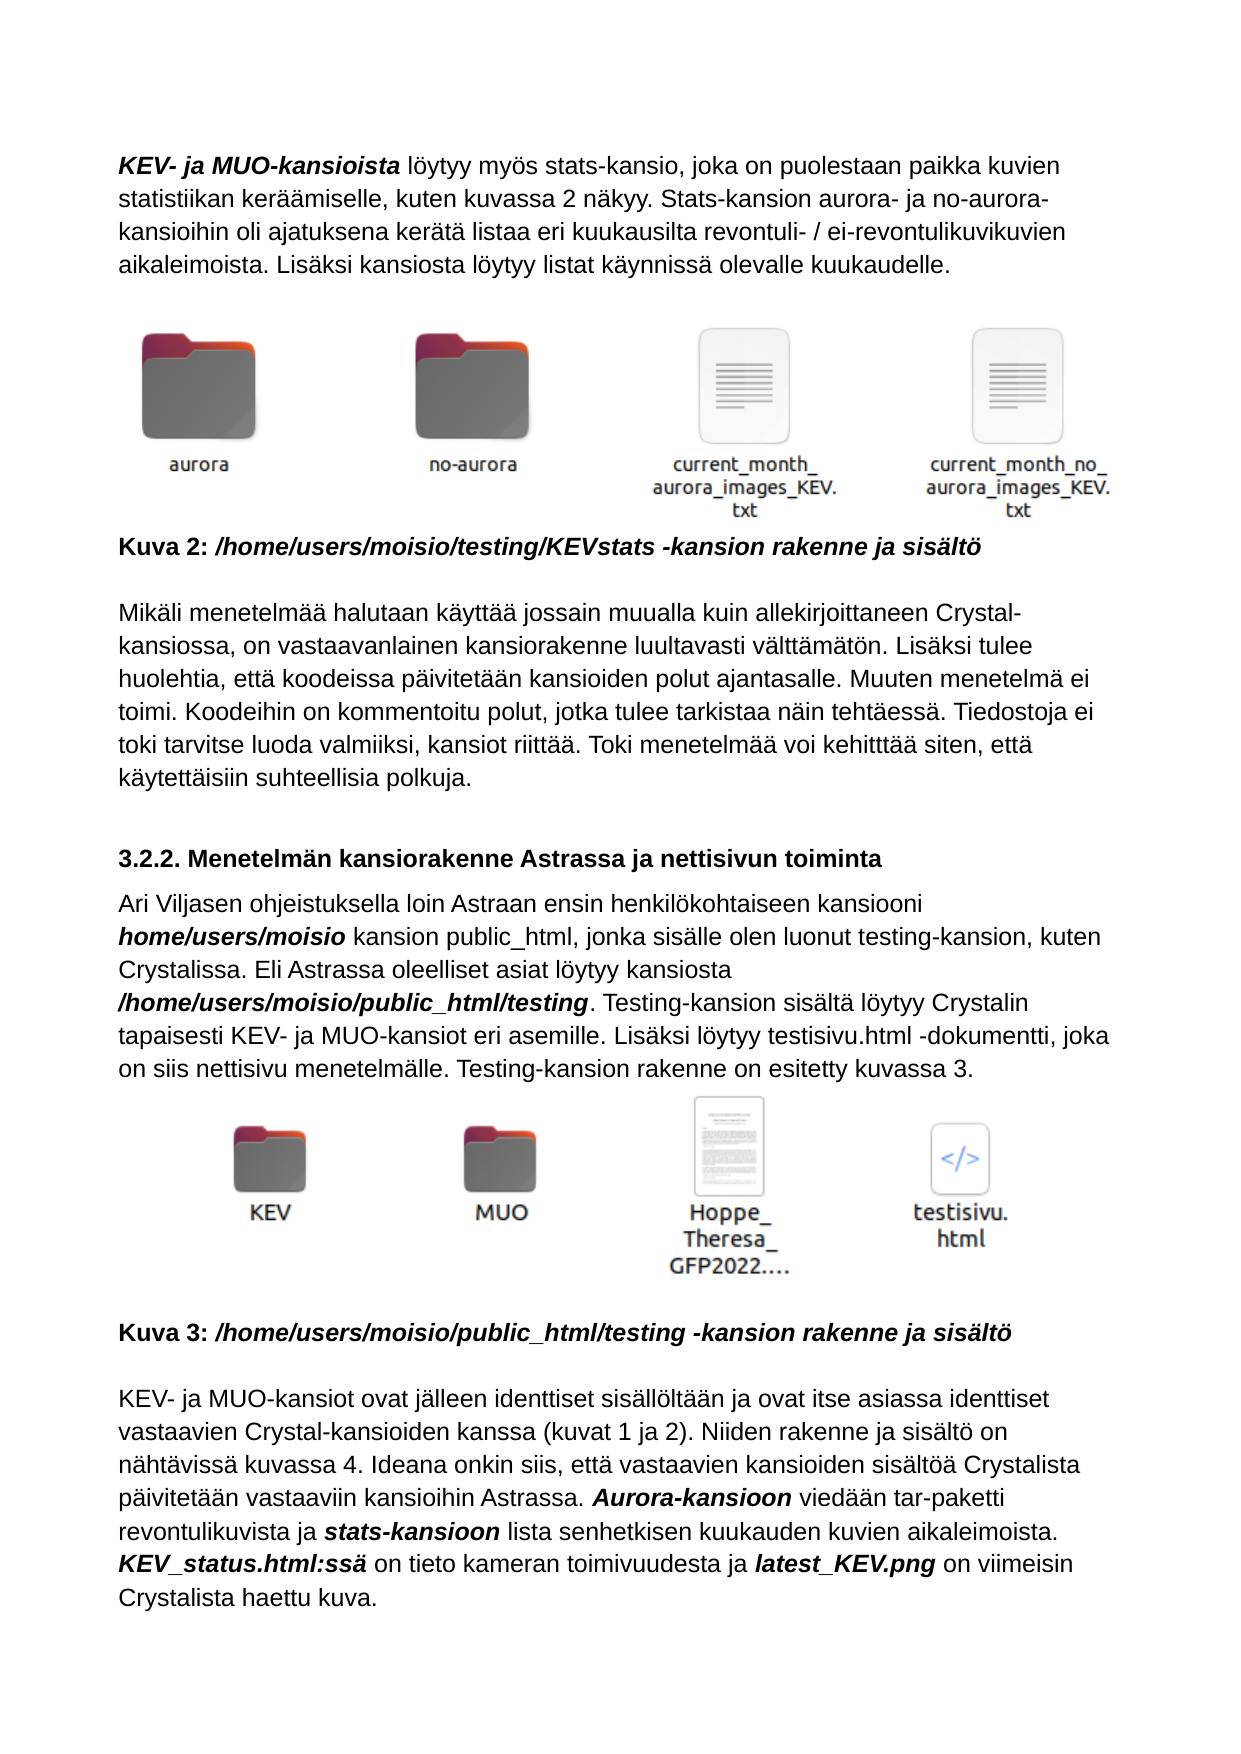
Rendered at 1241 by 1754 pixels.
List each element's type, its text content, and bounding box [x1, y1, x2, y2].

text Ari Viljasen ohjeistuksella loin Astraan ensin henkilökohtaiseen kansiooni home/users/moisio kansion public_html, jonka sisälle olen luonut testing-kansion, kuten Crystalissa. Eli Astrassa oleelliset asiat löytyy kansiosta /home/users/moisio/public_html/testing. Testing-kansion sisältä löytyy Crystalin tapaisesti KEV- ja MUO-kansiot eri asemille. Lisäksi löytyy testisivu.html -dokumentti, joka on siis nettisivu menetelmälle. Testing-kansion rakenne on esitetty kuvassa 3. [118, 889, 1122, 1083]
subtitle 3.2.2. Menetelmän kansiorakenne Astrassa ja nettisivun toiminta [118, 843, 1122, 872]
picture [118, 316, 1123, 528]
text Mikäli menetelmää halutaan käyttää jossain muualla kuin allekirjoittaneen Crystal-kansiossa, on vastaavanlainen kansiorakenne luultavasti välttämätön. Lisäksi tulee huolehtia, että koodeissa päivitetään kansioiden polut ajantasalle. Muuten menetelmä ei toimi. Koodeihin on kommentoitu polut, jotka tulee tarkistaa näin tehtäessä. Tiedostoja ei toki tarvitse luoda valmiiksi, kansiot riittää. Toki menetelmää voi kehitttää siten, että käytettäisiin suhteellisia polkuja. [118, 598, 1122, 792]
text KEV- ja MUO-kansiot ovat jälleen identtiset sisällöltään ja ovat itse asiassa identtiset vastaavien Crystal-kansioiden kanssa (kuvat 1 ja 2). Niiden rakenne ja sisältö on nähtävissä kuvassa 4. Ideana onkin siis, että vastaavien kansioiden sisältöä Crystalista päivitetään vastaaviin kansioihin Astrassa. Aurora-kansioon viedään tar-paketti revontulikuvista ja stats-kansioon lista senhetkisen kuukauden kuvien aikaleimoista. KEV_status.html:ssä on tieto kameran toimivuudesta ja latest_KEV.png on viimeisin Crystalista haettu kuva. [118, 1384, 1122, 1611]
text Kuva 2: /home/users/moisio/testing/KEVstats -kansion rakenne ja sisältö [118, 528, 1122, 561]
text KEV- ja MUO-kansioista löytyy myös stats-kansio, joka on puolestaan paikka kuvien statistiikan keräämiselle, kuten kuvassa 2 näkyy. Stats-kansion aurora- ja no-aurora-kansioihin oli ajatuksena kerätä listaa eri kuukausilta revontuli- / ei-revontulikuvikuvien aikaleimoista. Lisäksi kansiosta löytyy listat käynnissä olevalle kuukaudelle. [118, 151, 1122, 279]
text Kuva 3: /home/users/moisio/public_html/testing -kansion rakenne ja sisältö [118, 1318, 1122, 1347]
picture [221, 1087, 1020, 1288]
